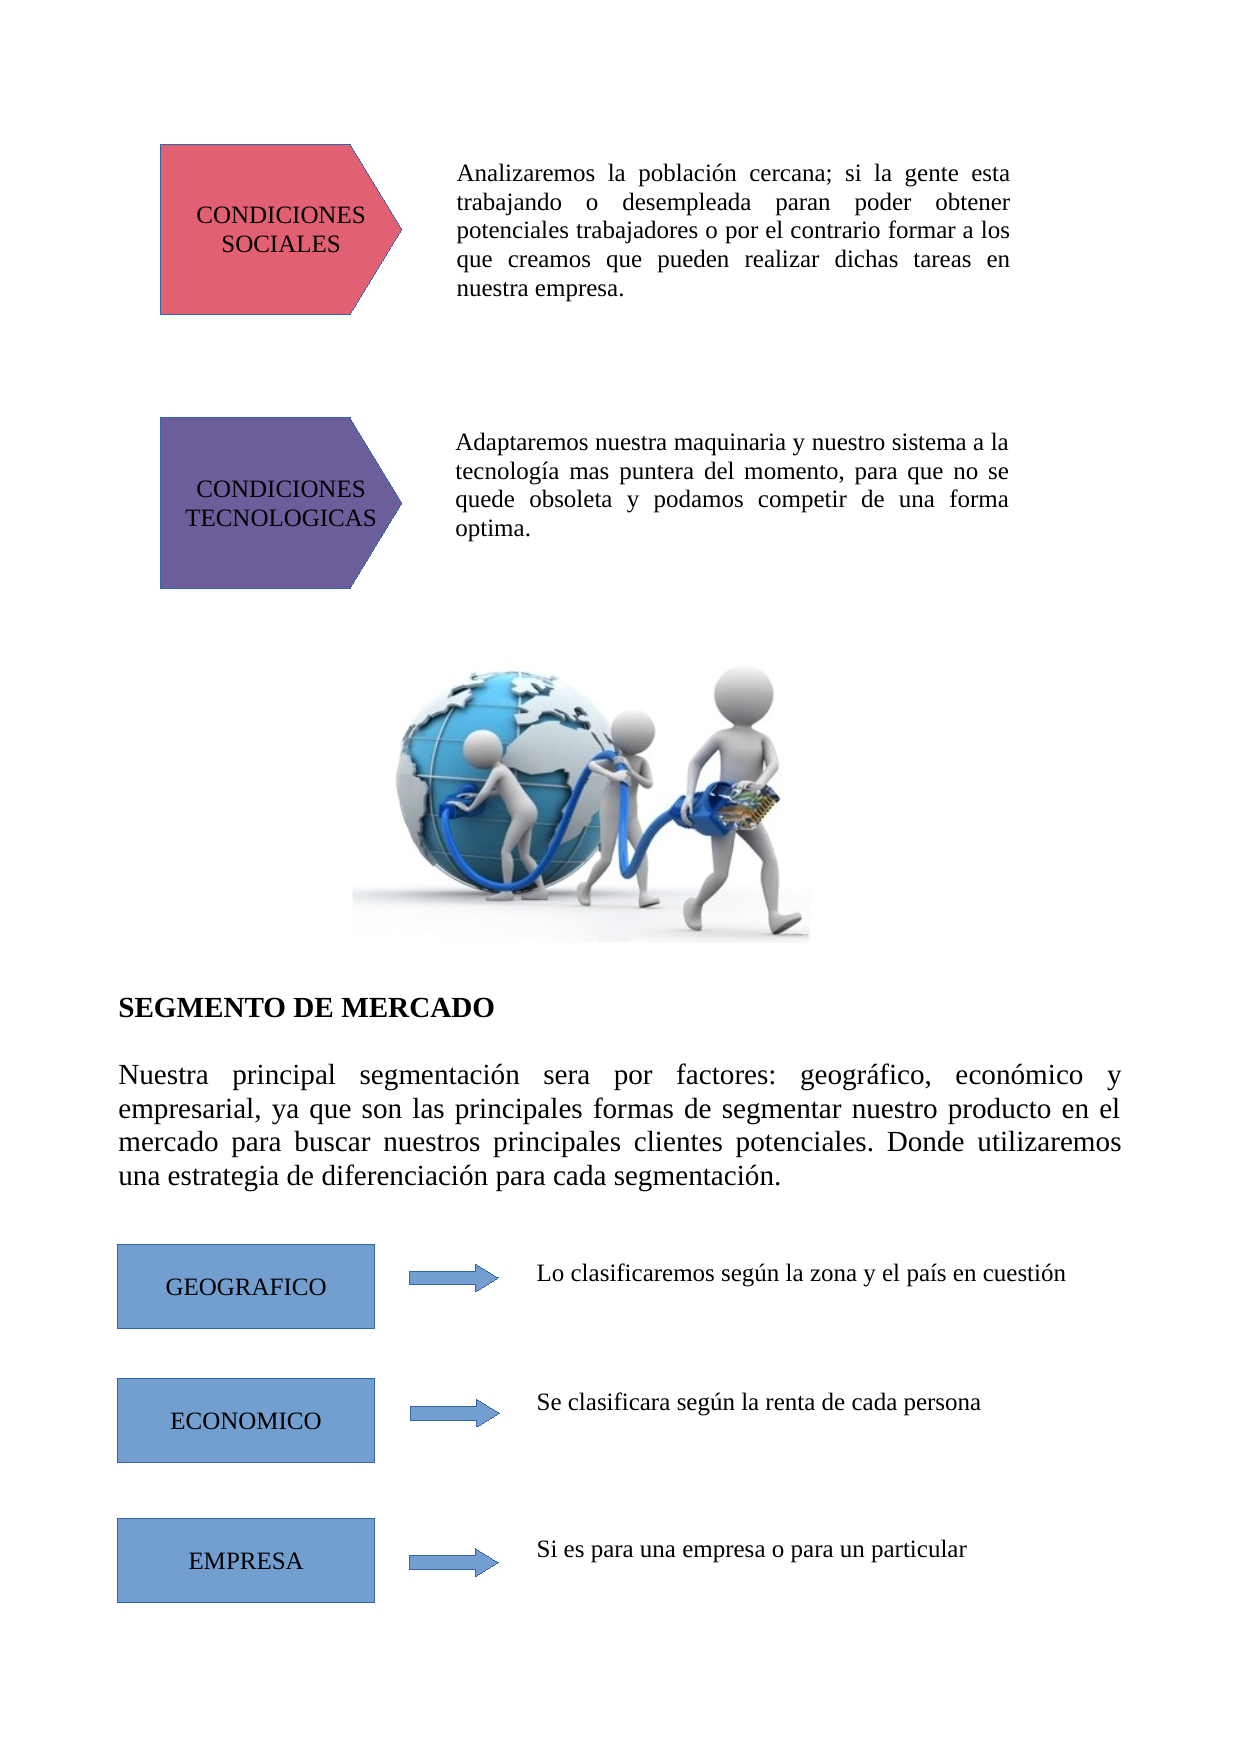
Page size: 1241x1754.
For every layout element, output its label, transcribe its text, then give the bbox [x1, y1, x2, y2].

text SEGMENTO DE MERCADO [118, 990, 1122, 1024]
text Nuestra principal segmentación sera por factores: geográfico, económico y empresarial, ya que son las principales formas de segmentar nuestro producto en el mercado para buscar nuestros principales clientes potenciales. Donde utilizaremos una estrategia de diferenciación para cada segmentación. [118, 1057, 1122, 1191]
picture [352, 643, 811, 943]
